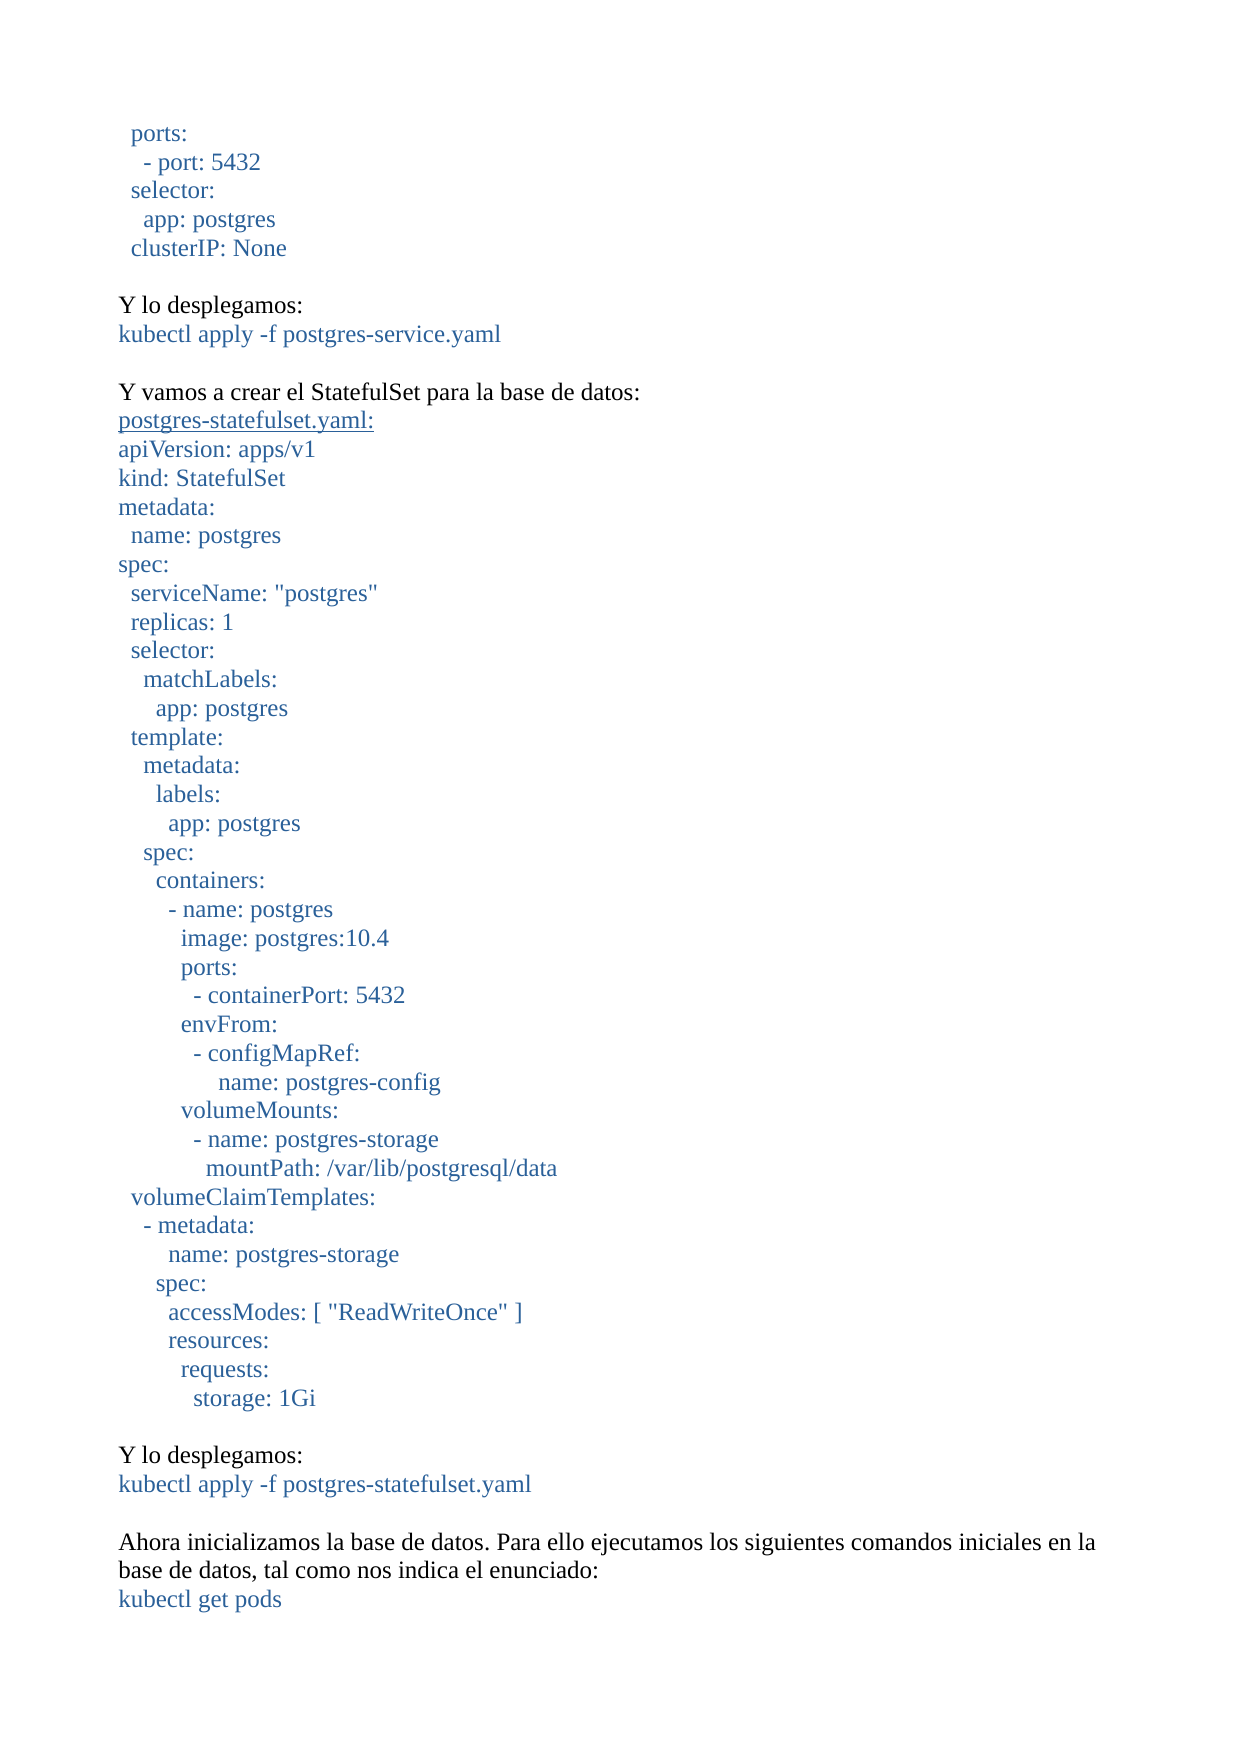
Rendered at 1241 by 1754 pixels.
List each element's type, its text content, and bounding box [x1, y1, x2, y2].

text metadata: [118, 492, 1122, 521]
text metadata: [118, 751, 1122, 779]
text envFrom: [118, 1009, 1122, 1038]
text ports: [118, 952, 1122, 981]
text - name: postgres [118, 894, 1122, 923]
text selector: [118, 636, 1122, 664]
text matchLabels: [118, 664, 1122, 693]
text labels: [118, 779, 1122, 808]
text name: postgres-storage [118, 1239, 1122, 1268]
text postgres-statefulset.yaml: [118, 406, 1122, 434]
text template: [118, 722, 1122, 751]
text - metadata: [118, 1211, 1122, 1239]
text name: postgres [118, 521, 1122, 549]
text kind: StatefulSet [118, 463, 1122, 492]
text kubectl get pods [118, 1584, 1122, 1613]
text volumeClaimTemplates: [118, 1182, 1122, 1211]
text storage: 1Gi [118, 1383, 1122, 1412]
text volumeMounts: [118, 1096, 1122, 1124]
text requests: [118, 1354, 1122, 1383]
text Y lo desplegamos: [118, 291, 1122, 319]
text ports: [118, 118, 1122, 147]
text - port: 5432 [118, 147, 1122, 176]
text spec: [118, 1268, 1122, 1297]
text app: postgres [118, 204, 1122, 233]
text resources: [118, 1326, 1122, 1354]
text app: postgres [118, 808, 1122, 837]
text selector: [118, 176, 1122, 204]
text spec: [118, 837, 1122, 866]
text Ahora inicializamos la base de datos. Para ello ejecutamos los siguientes comandos iniciales en la base de datos, tal como nos indica el enunciado: [118, 1527, 1122, 1584]
text apiVersion: apps/v1 [118, 434, 1122, 463]
text - containerPort: 5432 [118, 981, 1122, 1009]
text kubectl apply -f postgres-statefulset.yaml [118, 1469, 1122, 1498]
text serviceName: "postgres" [118, 578, 1122, 607]
text mountPath: /var/lib/postgresql/data [118, 1153, 1122, 1182]
text accessModes: [ "ReadWriteOnce" ] [118, 1297, 1122, 1326]
text - configMapRef: [118, 1038, 1122, 1067]
text containers: [118, 866, 1122, 894]
text kubectl apply -f postgres-service.yaml [118, 319, 1122, 348]
text - name: postgres-storage [118, 1124, 1122, 1153]
text app: postgres [118, 693, 1122, 722]
text clusterIP: None [118, 233, 1122, 262]
text image: postgres:10.4 [118, 923, 1122, 952]
text Y vamos a crear el StatefulSet para la base de datos: [118, 377, 1122, 406]
text spec: [118, 549, 1122, 578]
text name: postgres-config [118, 1067, 1122, 1096]
text Y lo desplegamos: [118, 1441, 1122, 1469]
text replicas: 1 [118, 607, 1122, 636]
